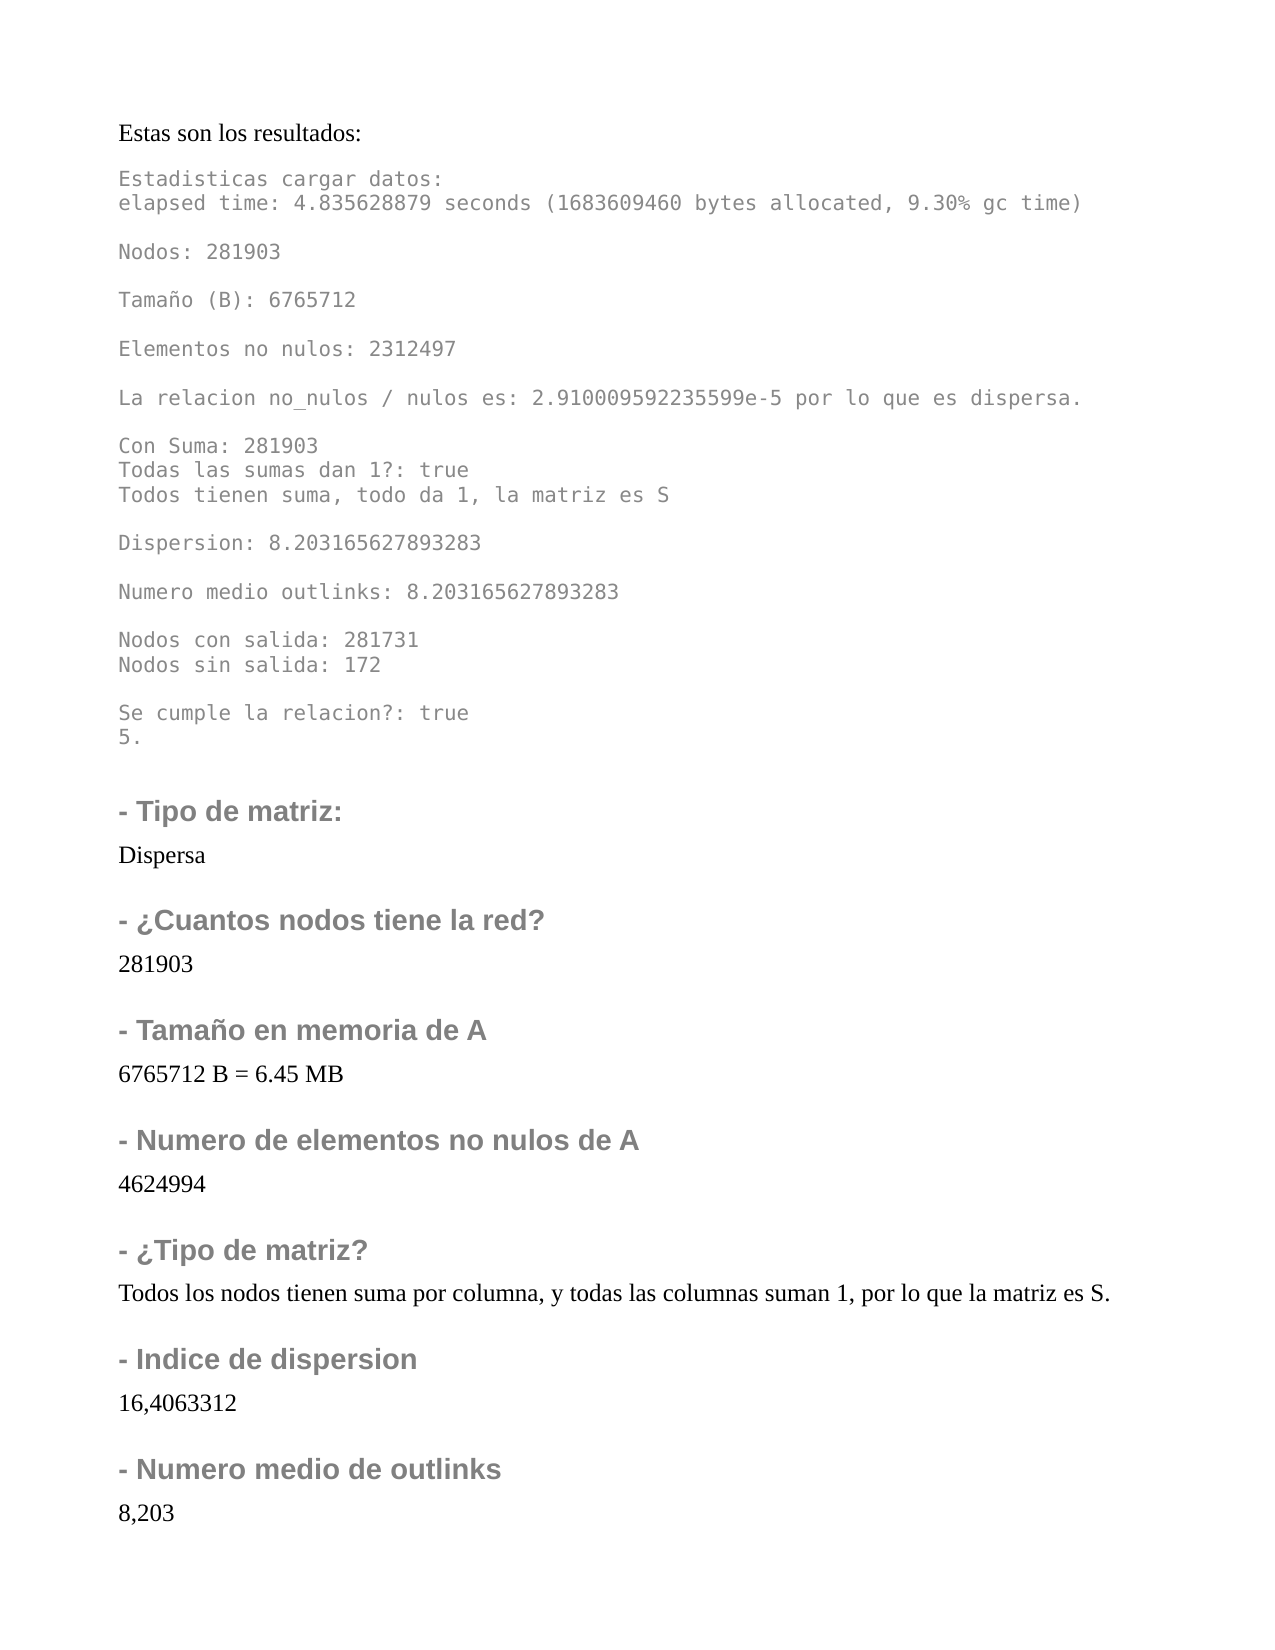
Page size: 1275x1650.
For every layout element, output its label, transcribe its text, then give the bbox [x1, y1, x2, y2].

subtitle - ¿Cuantos nodos tiene la red? [118, 903, 1157, 937]
text 4624994 [118, 1169, 1157, 1198]
subtitle - Numero medio de outlinks [118, 1452, 1157, 1485]
text Todas las sumas dan 1?: true [118, 458, 1157, 483]
text Nodos con salida: 281731 [118, 628, 1157, 653]
text 5. [118, 725, 1157, 750]
text Elementos no nulos: 2312497 [118, 337, 1157, 361]
text Nodos sin salida: 172 [118, 653, 1157, 677]
text Se cumple la relacion?: true [118, 701, 1157, 725]
text Estadisticas cargar datos: [118, 167, 1157, 191]
text Dispersa [118, 840, 1157, 868]
text Numero medio outlinks: 8.203165627893283 [118, 580, 1157, 604]
subtitle - Tipo de matriz: [118, 794, 1157, 827]
subtitle - Indice de dispersion [118, 1342, 1157, 1376]
text 281903 [118, 949, 1157, 978]
text 6765712 B = 6.45 MB [118, 1059, 1157, 1088]
text 16,4063312 [118, 1388, 1157, 1417]
text Tamaño (B): 6765712 [118, 288, 1157, 313]
text Dispersion: 8.203165627893283 [118, 531, 1157, 556]
text elapsed time: 4.835628879 seconds (1683609460 bytes allocated, 9.30% gc time) [118, 191, 1157, 216]
subtitle - ¿Tipo de matriz? [118, 1232, 1157, 1266]
text Nodos: 281903 [118, 240, 1157, 264]
subtitle - Tamaño en memoria de A [118, 1013, 1157, 1047]
text 8,203 [118, 1498, 1157, 1527]
text Todos los nodos tienen suma por columna, y todas las columnas suman 1, por lo que la matriz es S. [118, 1278, 1157, 1307]
text Todos tienen suma, todo da 1, la matriz es S [118, 483, 1157, 507]
subtitle - Numero de elementos no nulos de A [118, 1123, 1157, 1156]
text Estas son los resultados: [118, 118, 1157, 147]
text Con Suma: 281903 [118, 434, 1157, 458]
text La relacion no_nulos / nulos es: 2.910009592235599e-5 por lo que es dispersa. [118, 386, 1157, 410]
